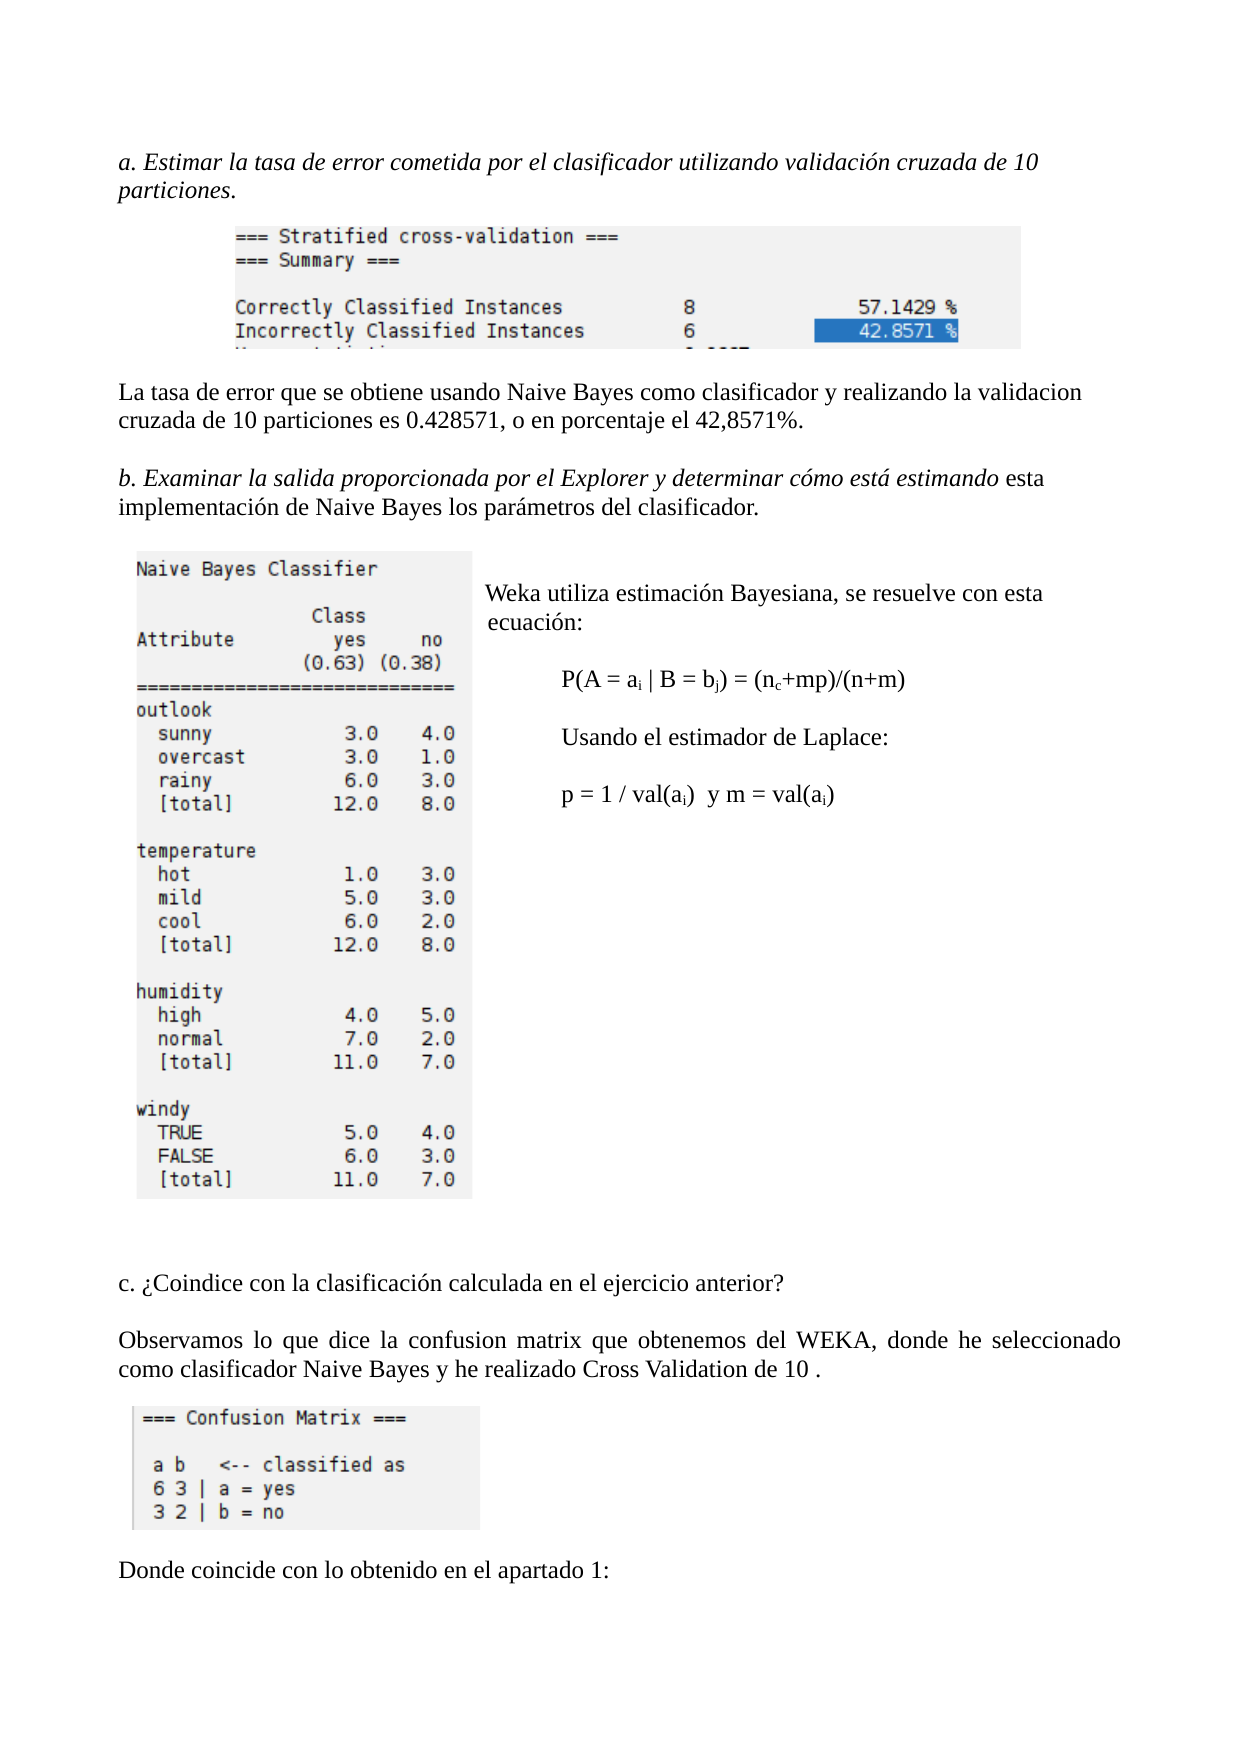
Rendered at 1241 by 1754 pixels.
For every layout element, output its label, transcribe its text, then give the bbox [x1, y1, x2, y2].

text p = 1 / val(ai) y m = val(ai) [473, 779, 1122, 808]
text c. ¿Coindice con la clasificación calculada en el ejercicio anterior? [118, 1268, 1122, 1297]
text Donde coincide con lo obtenido en el apartado 1: [118, 1556, 1122, 1584]
picture [136, 551, 473, 1199]
text La tasa de error que se obtiene usando Naive Bayes como clasificador y realizando la validacion cruzada de 10 particiones es 0.428571, o en porcentaje el 42,8571%. [118, 377, 1122, 434]
text P(A = ai | B = bj) = (nc+mp)/(n+m) [473, 664, 1122, 693]
text Observamos lo que dice la confusion matrix que obtenemos del WEKA, donde he seleccionado como clasificador Naive Bayes y he realizado Cross Validation de 10 . [118, 1326, 1122, 1383]
picture [131, 1406, 481, 1530]
text Weka utiliza estimación Bayesiana, se resuelve con esta ecuación: [473, 578, 1122, 636]
picture [235, 226, 1021, 349]
text a. Estimar la tasa de error cometida por el clasificador utilizando validación cruzada de 10 particiones. [118, 118, 1122, 204]
text b. Examinar la salida proporcionada por el Explorer y determinar cómo está estimando esta implementación de Naive Bayes los parámetros del clasificador. [118, 434, 1122, 549]
text Usando el estimador de Laplace: [473, 722, 1122, 751]
